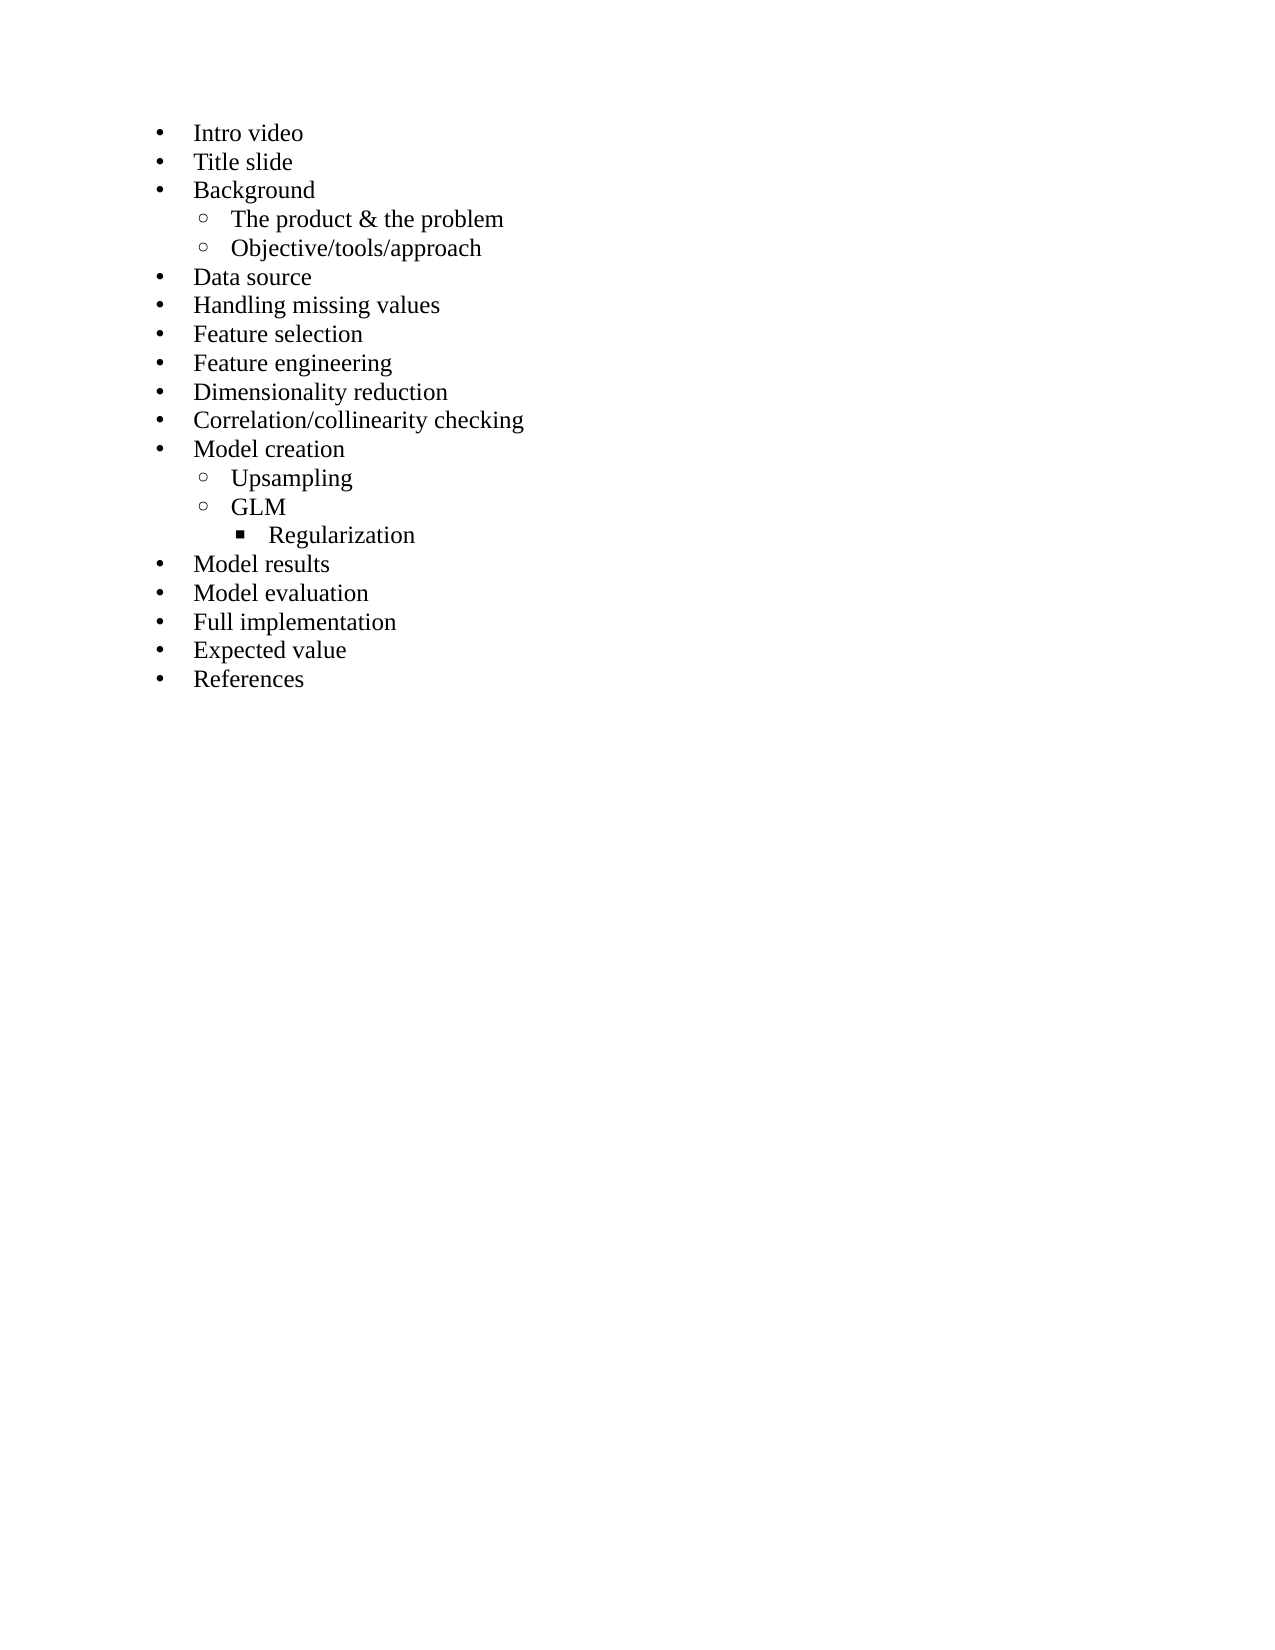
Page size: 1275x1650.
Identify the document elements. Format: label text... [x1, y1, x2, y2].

list Feature engineering [156, 348, 1157, 377]
list Regularization [231, 521, 1157, 549]
list Model results [156, 549, 1157, 578]
list The product & the problem [193, 204, 1157, 233]
list Feature selection [156, 319, 1157, 348]
list Title slide [156, 147, 1157, 176]
list Model evaluation [156, 578, 1157, 607]
list Correlation/collinearity checking [156, 406, 1157, 434]
list Dimensionality reduction [156, 377, 1157, 406]
list Expected value [156, 636, 1157, 664]
list Data source [156, 262, 1157, 291]
list Handling missing values [156, 291, 1157, 319]
list Intro video [156, 118, 1157, 147]
list Upsampling [193, 463, 1157, 492]
list Model creation [156, 434, 1157, 463]
list Background [156, 176, 1157, 204]
list GLM [193, 492, 1157, 521]
list Objective/tools/approach [193, 233, 1157, 262]
list Full implementation [156, 607, 1157, 636]
list References [156, 664, 1157, 693]
